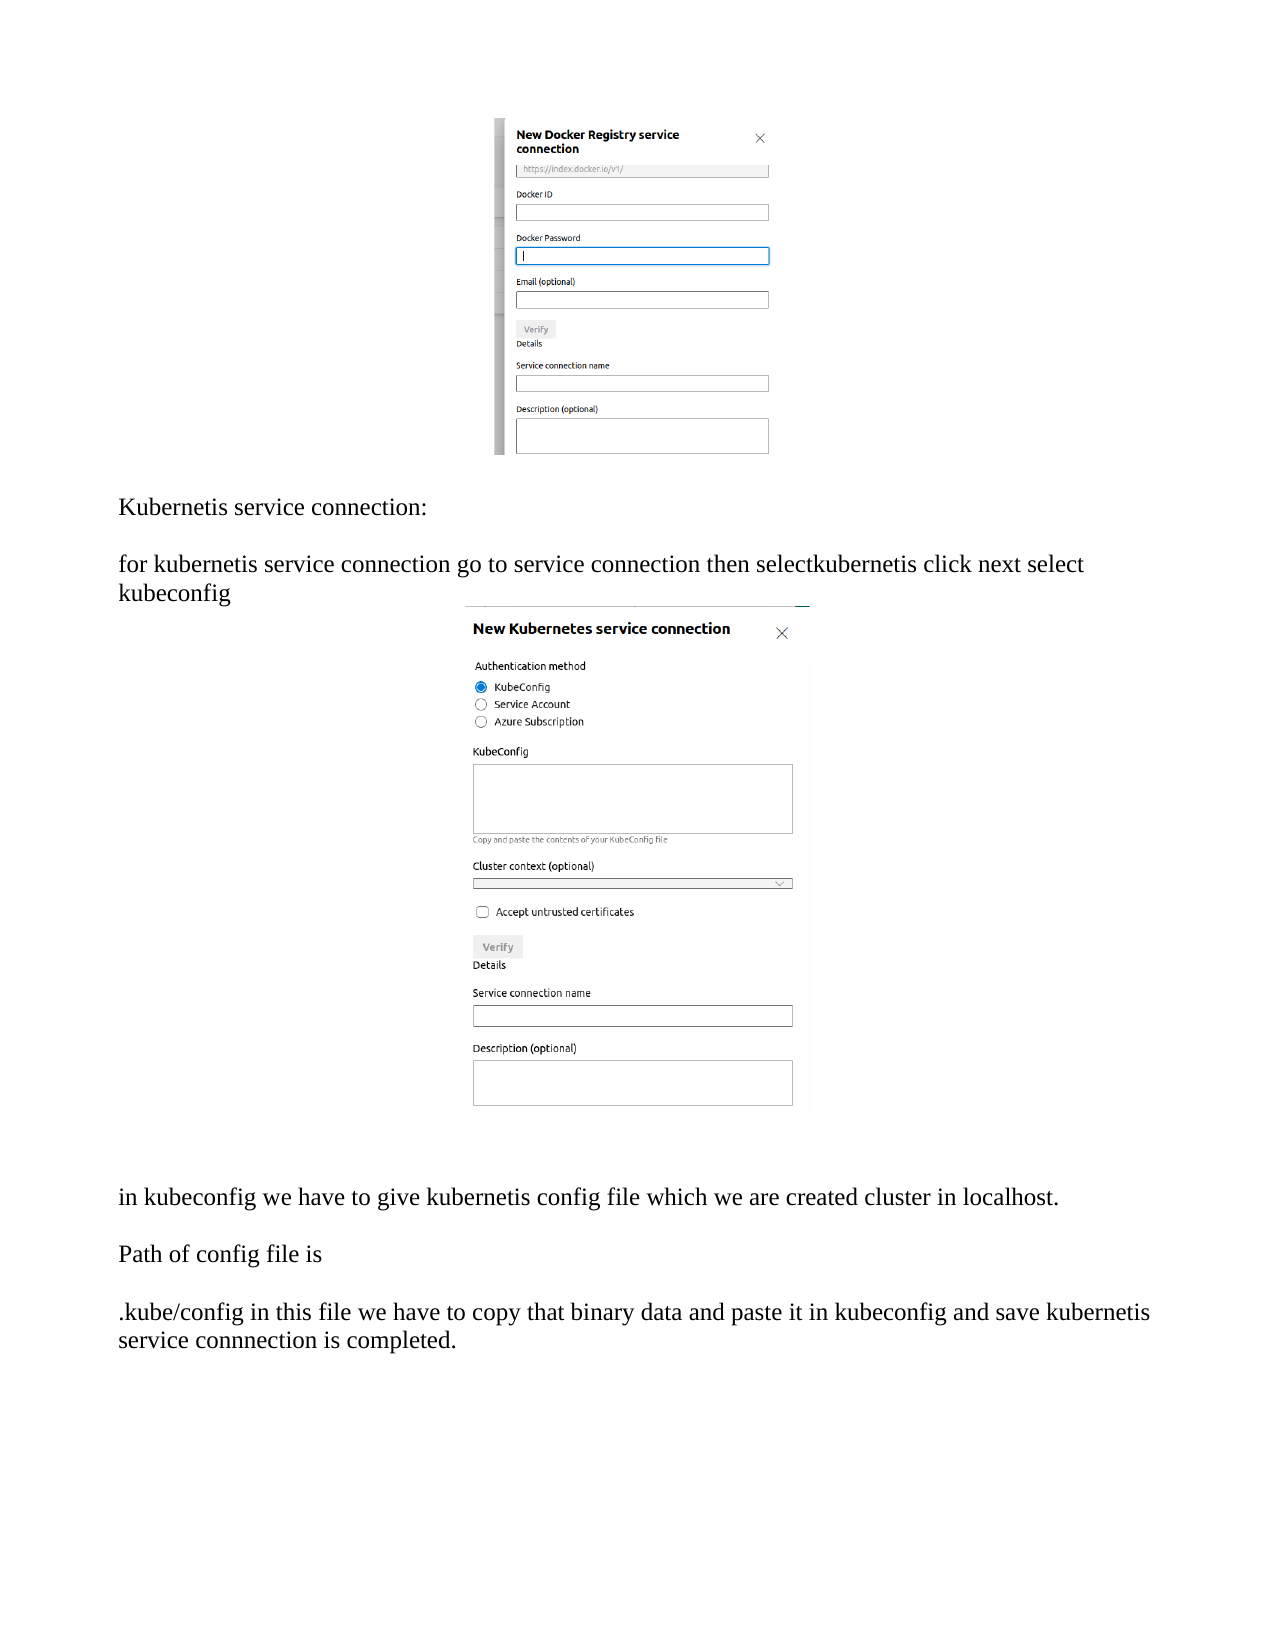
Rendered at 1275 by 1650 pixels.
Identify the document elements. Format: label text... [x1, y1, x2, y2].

picture [465, 606, 810, 1117]
text Path of config file is [118, 1239, 1157, 1268]
text for kubernetis service connection go to service connection then selectkubernetis click next select kubeconfig [118, 549, 1157, 607]
text .kube/config in this file we have to copy that binary data and paste it in kubeconfig and save kubernetis service connnection is completed. [118, 1297, 1157, 1354]
text in kubeconfig we have to give kubernetis config file which we are created cluster in localhost. [118, 1182, 1157, 1211]
picture [494, 118, 781, 455]
text Kubernetis service connection: [118, 492, 1157, 521]
